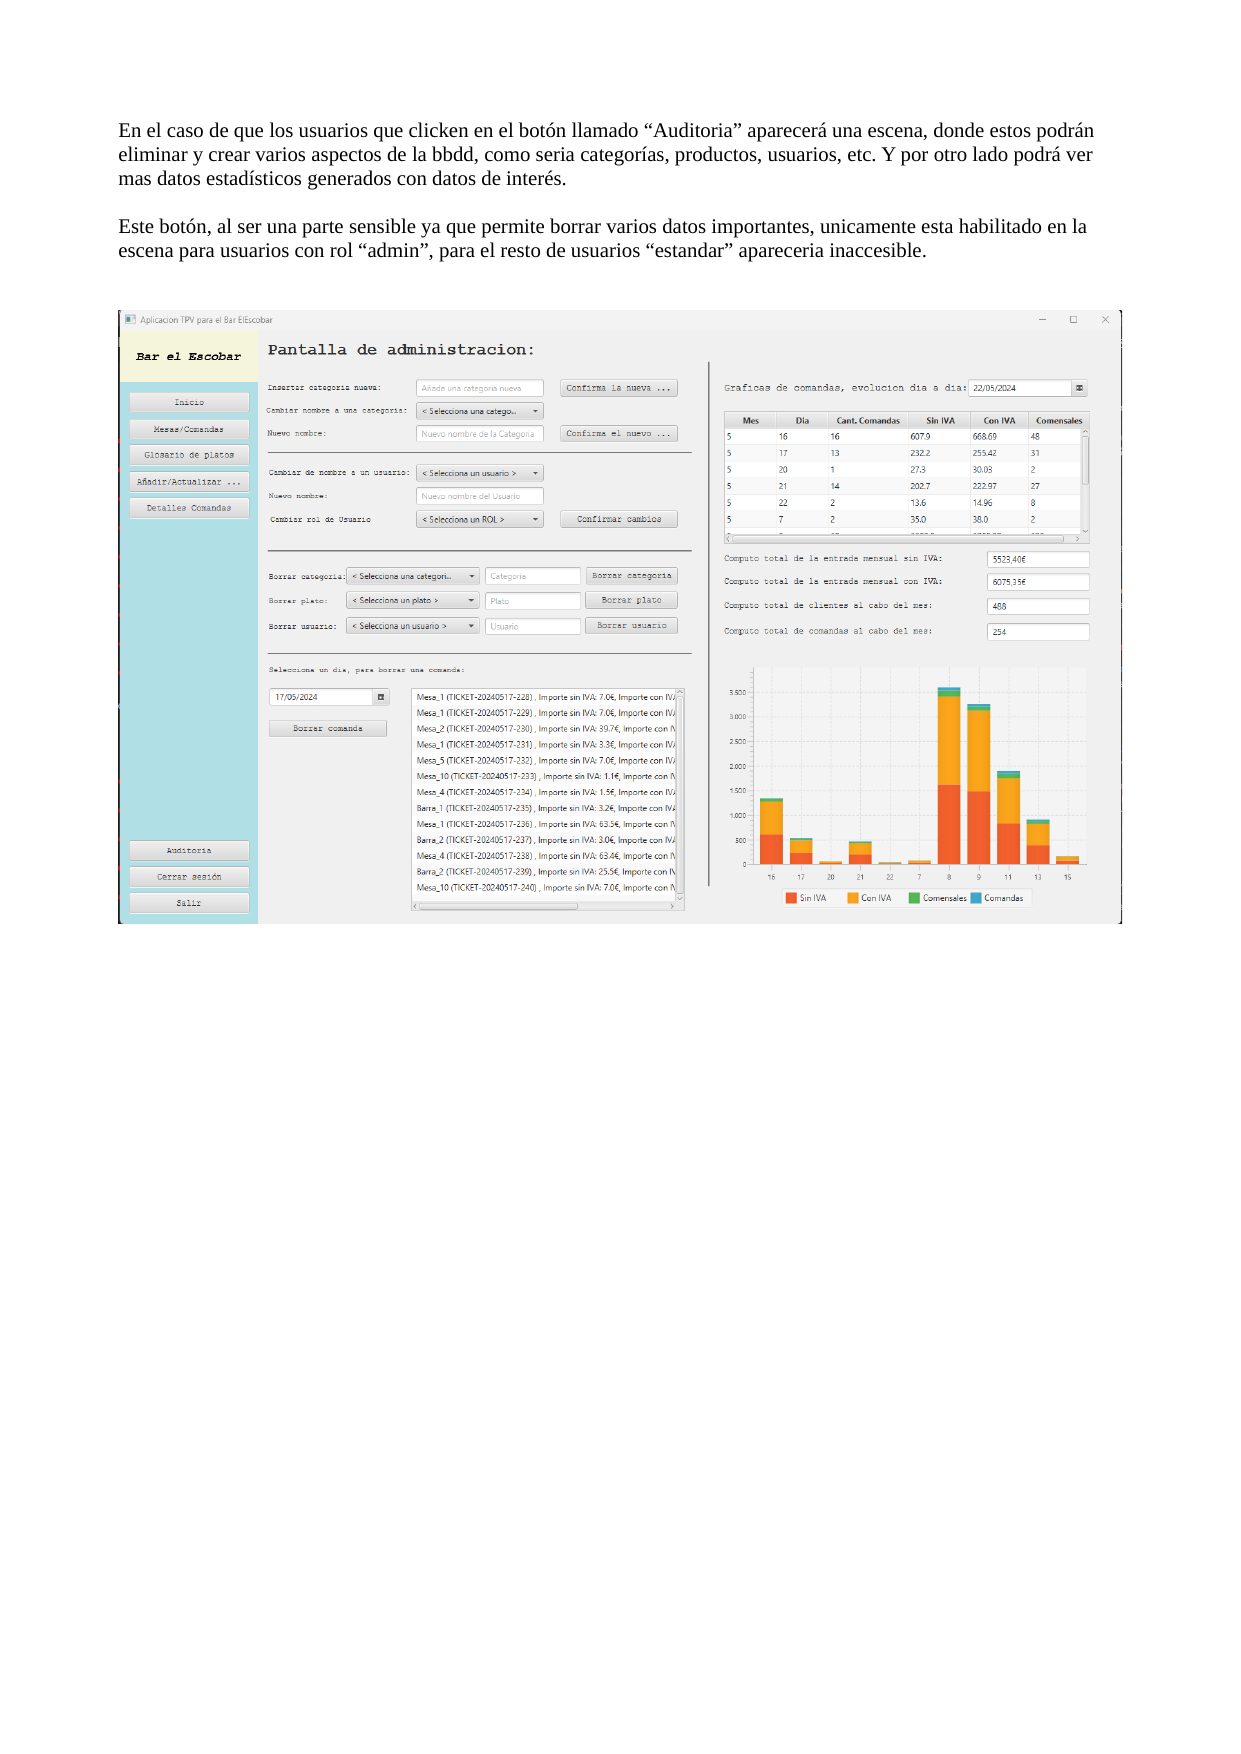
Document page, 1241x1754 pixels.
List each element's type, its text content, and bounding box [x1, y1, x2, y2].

picture [118, 310, 1123, 924]
text En el caso de que los usuarios que clicken en el botón llamado “Auditoria” aparecerá una escena, donde estos podrán eliminar y crear varios aspectos de la bbdd, como seria categorías, productos, usuarios, etc. Y por otro lado podrá ver mas datos estadísticos generados con datos de interés. [118, 118, 1122, 190]
text Este botón, al ser una parte sensible ya que permite borrar varios datos importantes, unicamente esta habilitado en la escena para usuarios con rol “admin”, para el resto de usuarios “estandar” apareceria inaccesible. [118, 214, 1122, 262]
